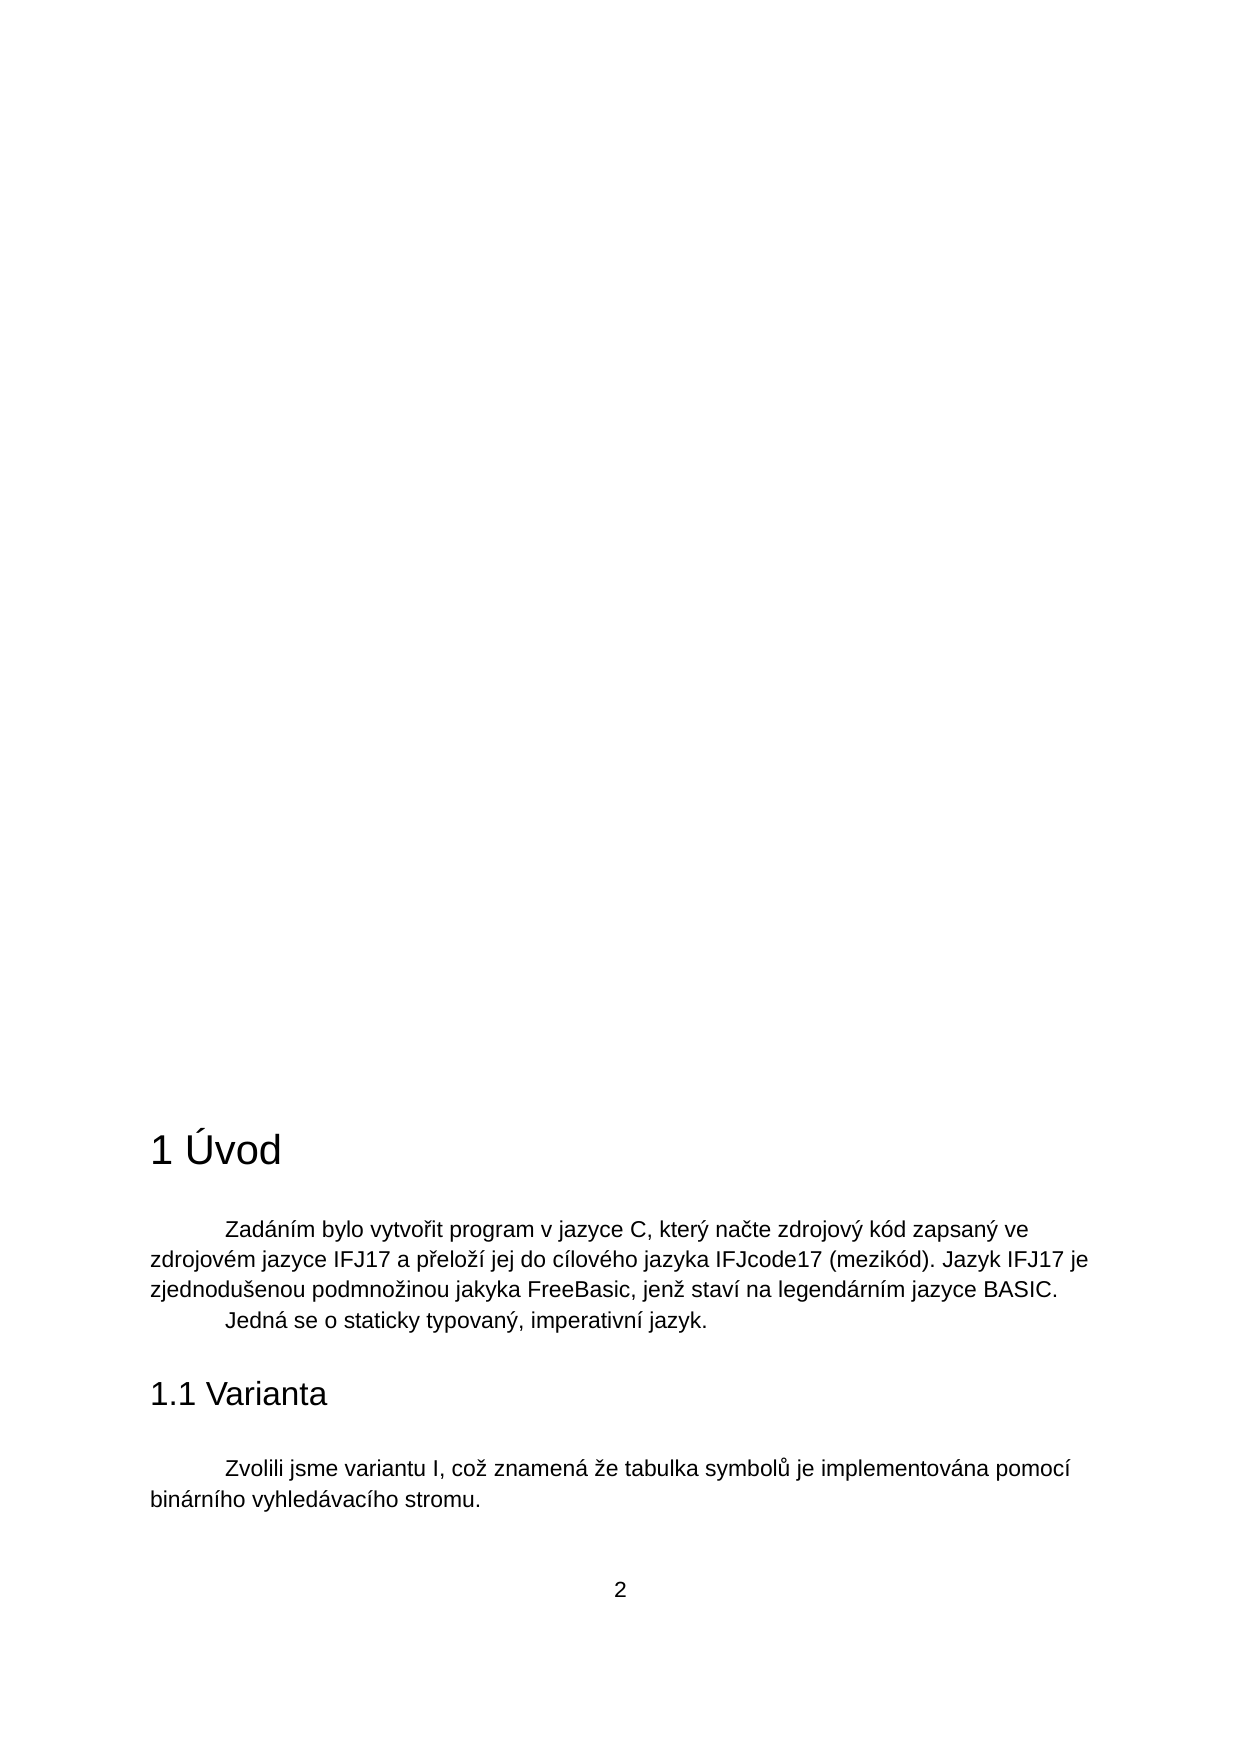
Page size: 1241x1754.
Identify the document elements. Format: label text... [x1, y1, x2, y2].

text Zvolili jsme variantu I, což znamená že tabulka symbolů je implementována pomocí binárního vyhledávacího stromu. [150, 1455, 1090, 1512]
subtitle 1.1 Varianta [150, 1374, 1090, 1413]
text Zadáním bylo vytvořit program v jazyce C, který načte zdrojový kód zapsaný ve zdrojovém jazyce IFJ17 a přeloží jej do cílového jazyka IFJcode17 (mezikód). Jazyk IFJ17 je zjednodušenou podmnožinou jakyka FreeBasic, jenž staví na legendárním jazyce BASIC. Jedná se o staticky typovaný, imperativní jazyk. [150, 1216, 1090, 1333]
subtitle 1 Úvod [150, 1125, 1090, 1173]
